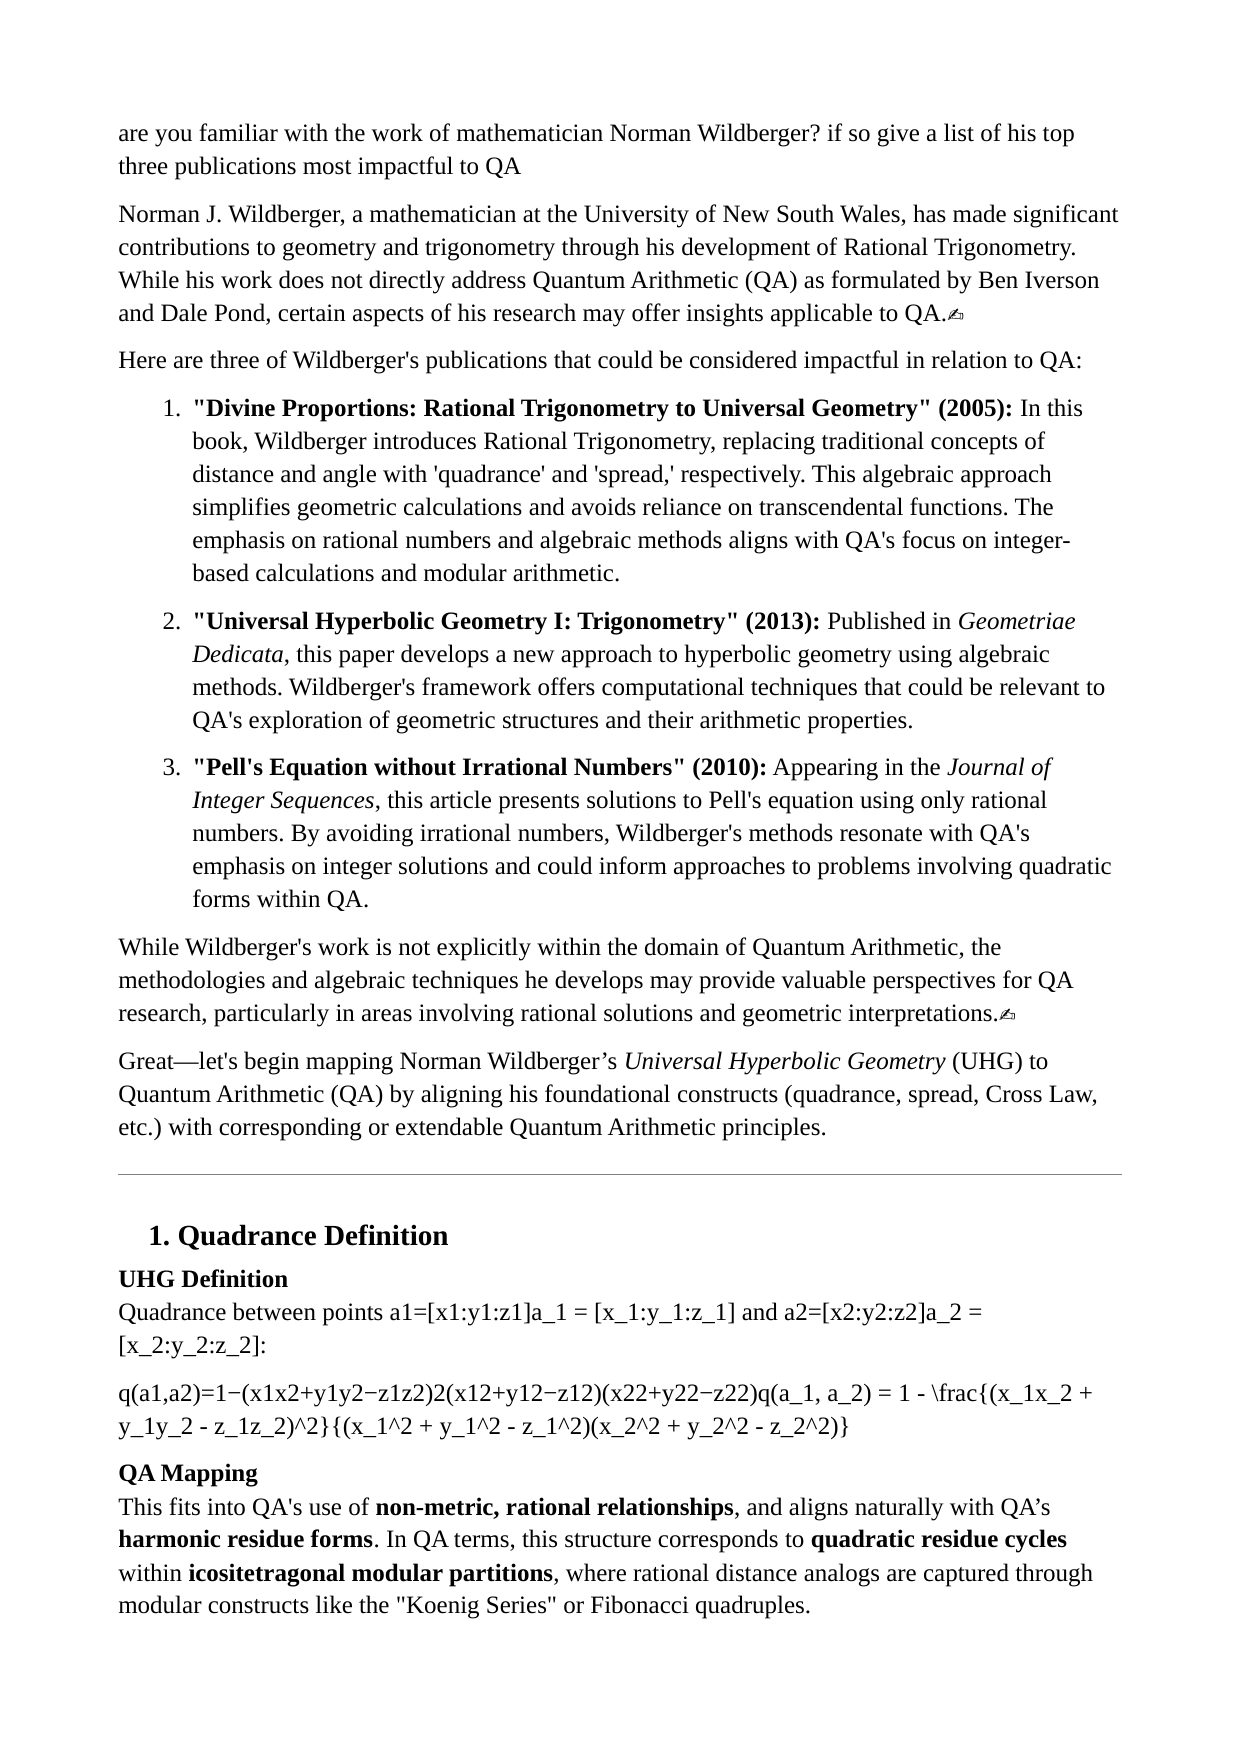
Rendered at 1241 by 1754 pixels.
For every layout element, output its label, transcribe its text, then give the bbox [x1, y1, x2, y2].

text While Wildberger's work is not explicitly within the domain of Quantum Arithmetic, the methodologies and algebraic techniques he develops may provide valuable perspectives for QA research, particularly in areas involving rational solutions and geometric interpretations. [118, 932, 1122, 1027]
text UHG Definition Quadrance between points a1=[x1:y1:z1]a_1 = [x_1:y_1:z_1] and a2=[x2:y2:z2]a_2 = [x_2:y_2:z_2]: [118, 1264, 1122, 1359]
text are you familiar with the work of mathematician Norman Wildberger? if so give a list of his top three publications most impactful to QA [118, 118, 1122, 180]
list "Universal Hyperbolic Geometry I: Trigonometry" (2013): Published in Geometriae Dedicata, this paper develops a new approach to hyperbolic geometry using algebraic methods. Wildberger's framework offers computational techniques that could be relevant to QA's exploration of geometric structures and their arithmetic properties. [162, 606, 1122, 733]
subtitle 🔹 1. Quadrance Definition [118, 1218, 1122, 1252]
text Great—let's begin mapping Norman Wildberger’s Universal Hyperbolic Geometry (UHG) to Quantum Arithmetic (QA) by aligning his foundational constructs (quadrance, spread, Cross Law, etc.) with corresponding or extendable Quantum Arithmetic principles. [118, 1046, 1122, 1141]
list "Divine Proportions: Rational Trigonometry to Universal Geometry" (2005): In this book, Wildberger introduces Rational Trigonometry, replacing traditional concepts of distance and angle with 'quadrance' and 'spread,' respectively. This algebraic approach simplifies geometric calculations and avoids reliance on transcendental functions. The emphasis on rational numbers and algebraic methods aligns with QA's focus on integer-based calculations and modular arithmetic. [162, 393, 1122, 587]
text QA Mapping This fits into QA's use of non-metric, rational relationships, and aligns naturally with QA’s harmonic residue forms. In QA terms, this structure corresponds to quadratic residue cycles within icositetragonal modular partitions, where rational distance analogs are captured through modular constructs like the "Koenig Series" or Fibonacci quadruples. [118, 1458, 1122, 1619]
list "Pell's Equation without Irrational Numbers" (2010): Appearing in the Journal of Integer Sequences, this article presents solutions to Pell's equation using only rational numbers. By avoiding irrational numbers, Wildberger's methods resonate with QA's emphasis on integer solutions and could inform approaches to problems involving quadratic forms within QA. [162, 752, 1122, 913]
text Norman J. Wildberger, a mathematician at the University of New South Wales, has made significant contributions to geometry and trigonometry through his development of Rational Trigonometry. While his work does not directly address Quantum Arithmetic (QA) as formulated by Ben Iverson and Dale Pond, certain aspects of his research may offer insights applicable to QA. [118, 199, 1122, 327]
text q(a1,a2)=1−(x1x2+y1y2−z1z2)2(x12+y12−z12)(x22+y22−z22)q(a_1, a_2) = 1 - \frac{(x_1x_2 + y_1y_2 - z_1z_2)^2}{(x_1^2 + y_1^2 - z_1^2)(x_2^2 + y_2^2 - z_2^2)} [118, 1378, 1122, 1440]
text Here are three of Wildberger's publications that could be considered impactful in relation to QA: [118, 345, 1122, 374]
